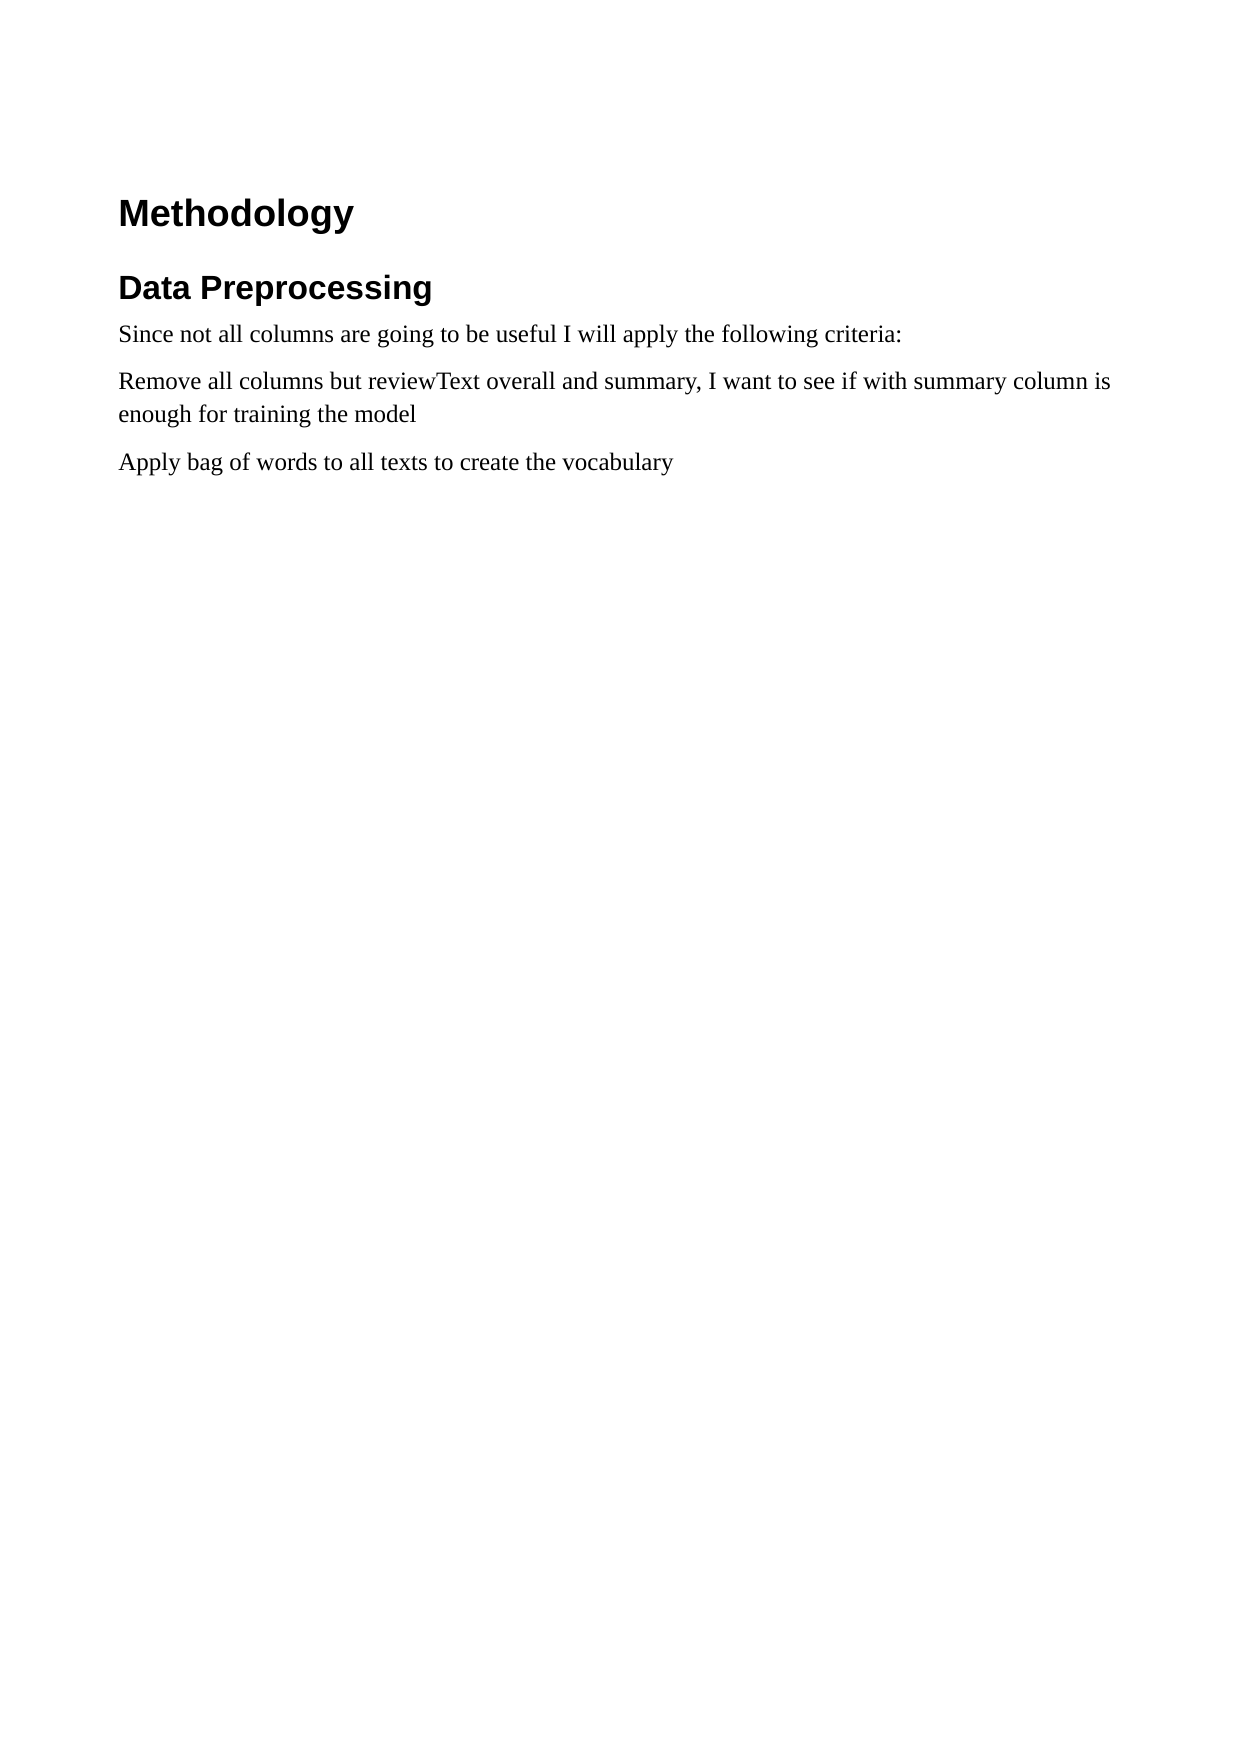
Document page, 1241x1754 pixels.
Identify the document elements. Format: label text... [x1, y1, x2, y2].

text Apply bag of words to all texts to create the vocabulary [118, 447, 1122, 476]
text Since not all columns are going to be useful I will apply the following criteria: [118, 319, 1122, 348]
subtitle Methodology [118, 191, 1122, 234]
subtitle Data Preprocessing [118, 268, 1122, 306]
text Remove all columns but reviewText overall and summary, I want to see if with summary column is enough for training the model [118, 366, 1122, 428]
